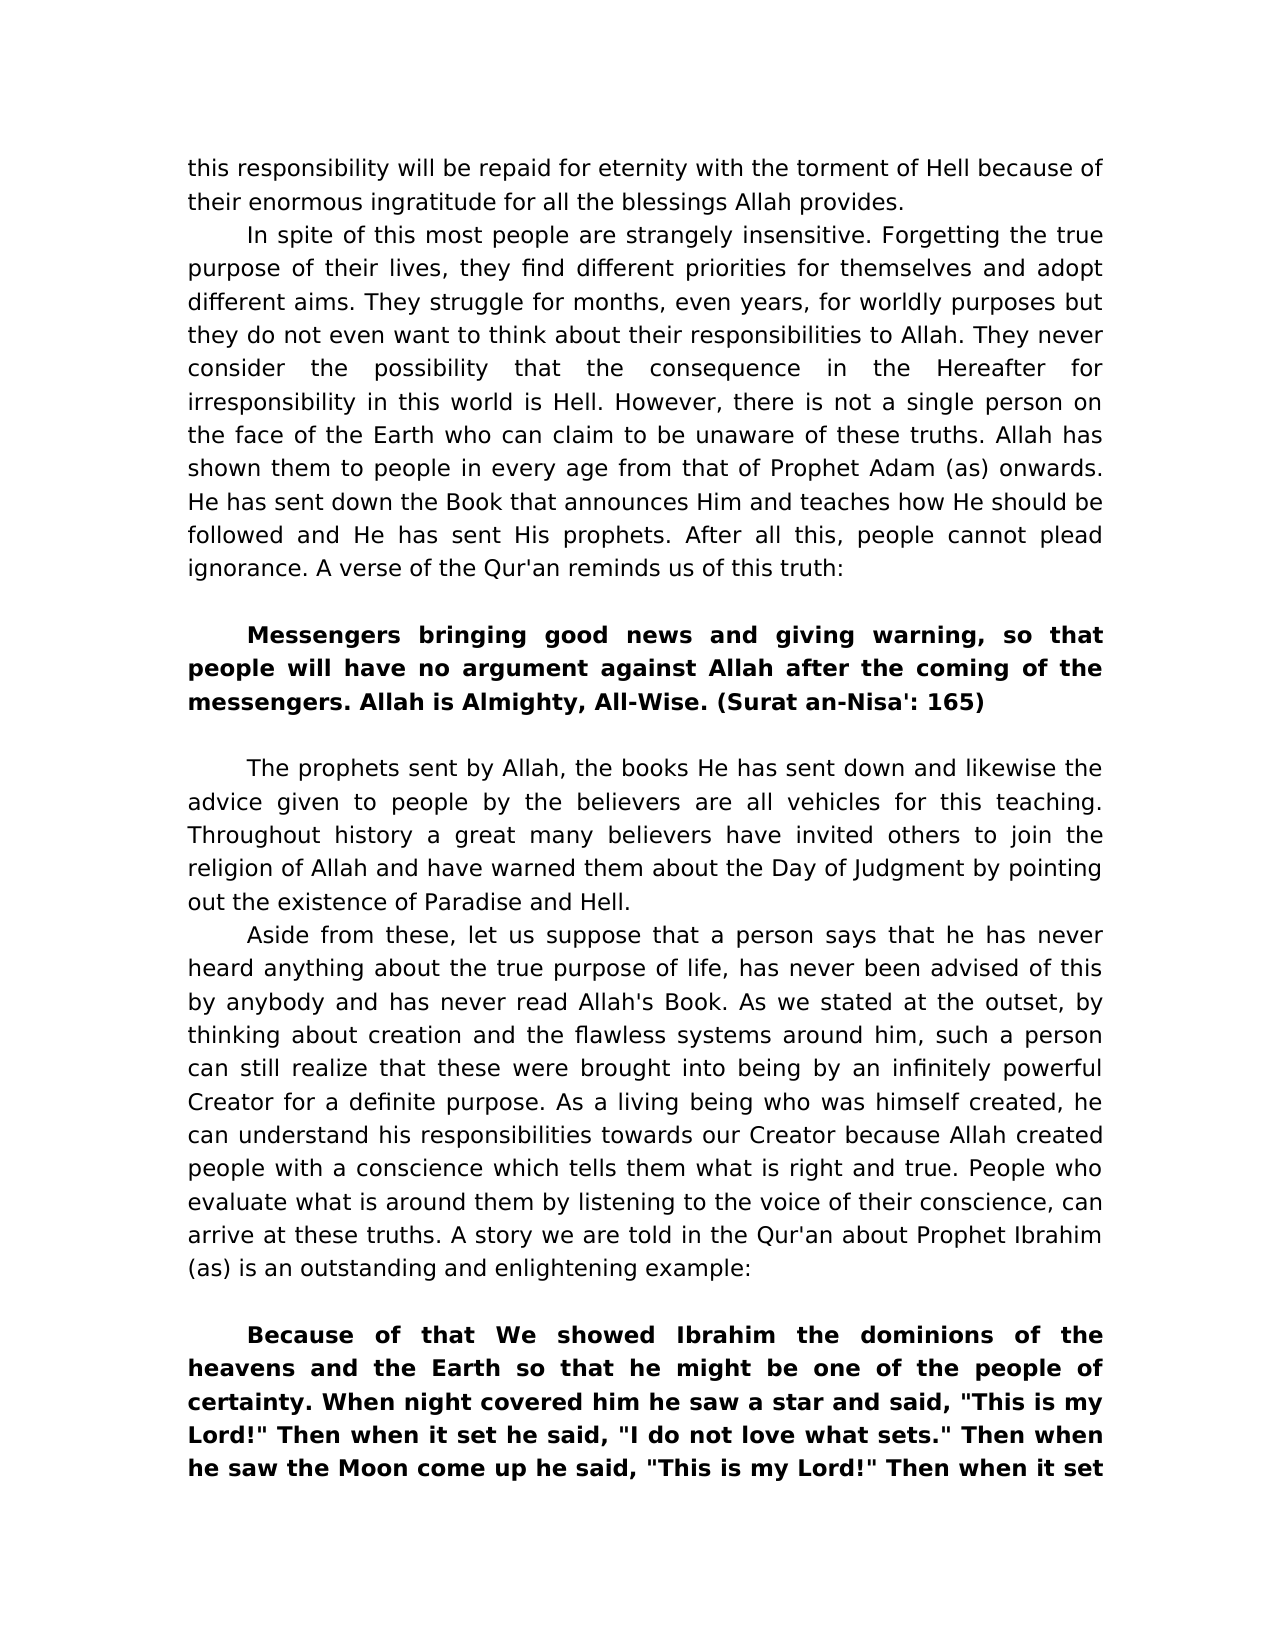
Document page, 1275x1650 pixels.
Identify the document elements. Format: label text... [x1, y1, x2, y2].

text this responsibility will be repaid for eternity with the torment of Hell because of their enormous ingratitude for all the blessings Allah provides. [187, 150, 1104, 217]
text Because of that We showed Ibrahim the dominions of the heavens and the Earth so that he might be one of the people of certainty. When night covered him he saw a star and said, "This is my Lord!" Then when it set he said, "I do not love what sets." Then when he saw the Moon come up he said, "This is my Lord!" Then when it set [187, 1317, 1104, 1483]
text In spite of this most people are strangely insensitive. Forgetting the true purpose of their lives, they find different priorities for themselves and adopt different aims. They struggle for months, even years, for worldly purposes but they do not even want to think about their responsibilities to Allah. They never consider the possibility that the consequence in the Hereafter for irresponsibility in this world is Hell. However, there is not a single person on the face of the Earth who can claim to be unaware of these truths. Allah has shown them to people in every age from that of Prophet Adam (as) onwards. He has sent down the Book that announces Him and teaches how He should be followed and He has sent His prophets. After all this, people cannot plead ignorance. A verse of the Qur'an reminds us of this truth: [187, 217, 1104, 583]
text Aside from these, let us suppose that a person says that he has never heard anything about the true purpose of life, has never been advised of this by anybody and has never read Allah's Book. As we stated at the outset, by thinking about creation and the flawless systems around him, such a person can still realize that these were brought into being by an infinitely powerful Creator for a definite purpose. As a living being who was himself created, he can understand his responsibilities towards our Creator because Allah created people with a conscience which tells them what is right and true. People who evaluate what is around them by listening to the voice of their conscience, can arrive at these truths. A story we are told in the Qur'an about Prophet Ibrahim (as) is an outstanding and enlightening example: [187, 917, 1104, 1283]
text Messengers bringing good news and giving warning, so that people will have no argument against Allah after the coming of the messengers. Allah is Almighty, All-Wise. (Surat an-Nisa': 165) [187, 617, 1104, 717]
text The prophets sent by Allah, the books He has sent down and likewise the advice given to people by the believers are all vehicles for this teaching. Throughout history a great many believers have invited others to join the religion of Allah and have warned them about the Day of Judgment by pointing out the existence of Paradise and Hell. [187, 750, 1104, 917]
